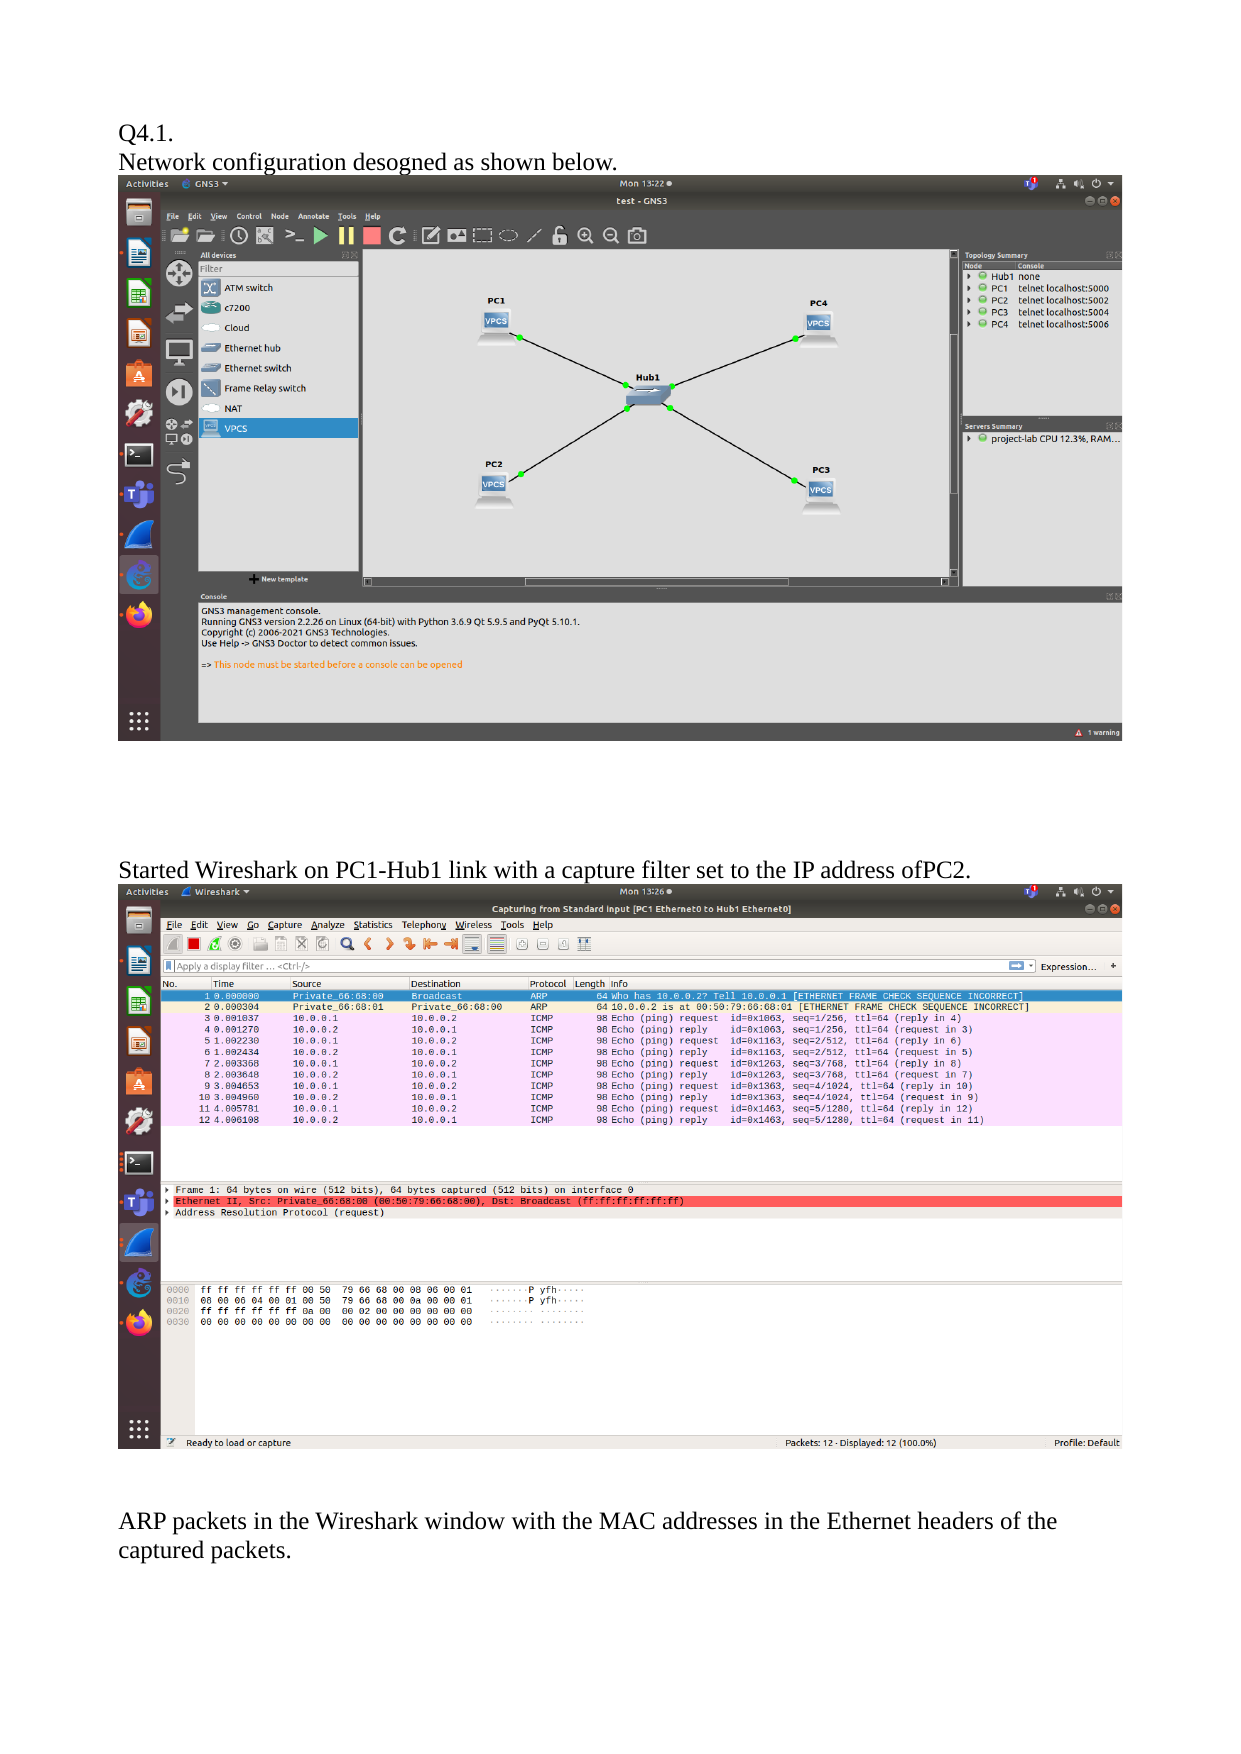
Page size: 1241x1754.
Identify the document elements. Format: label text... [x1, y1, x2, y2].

text Q4.1. [118, 118, 1122, 147]
text ARP packets in the Wireshark window with the MAC addresses in the Ethernet headers of the captured packets. [118, 1506, 1122, 1564]
text Started Wireshark on PC1-Hub1 link with a capture filter set to the IP address ofPC2. [118, 855, 1122, 884]
text Network configuration desogned as shown below. [118, 147, 1122, 175]
